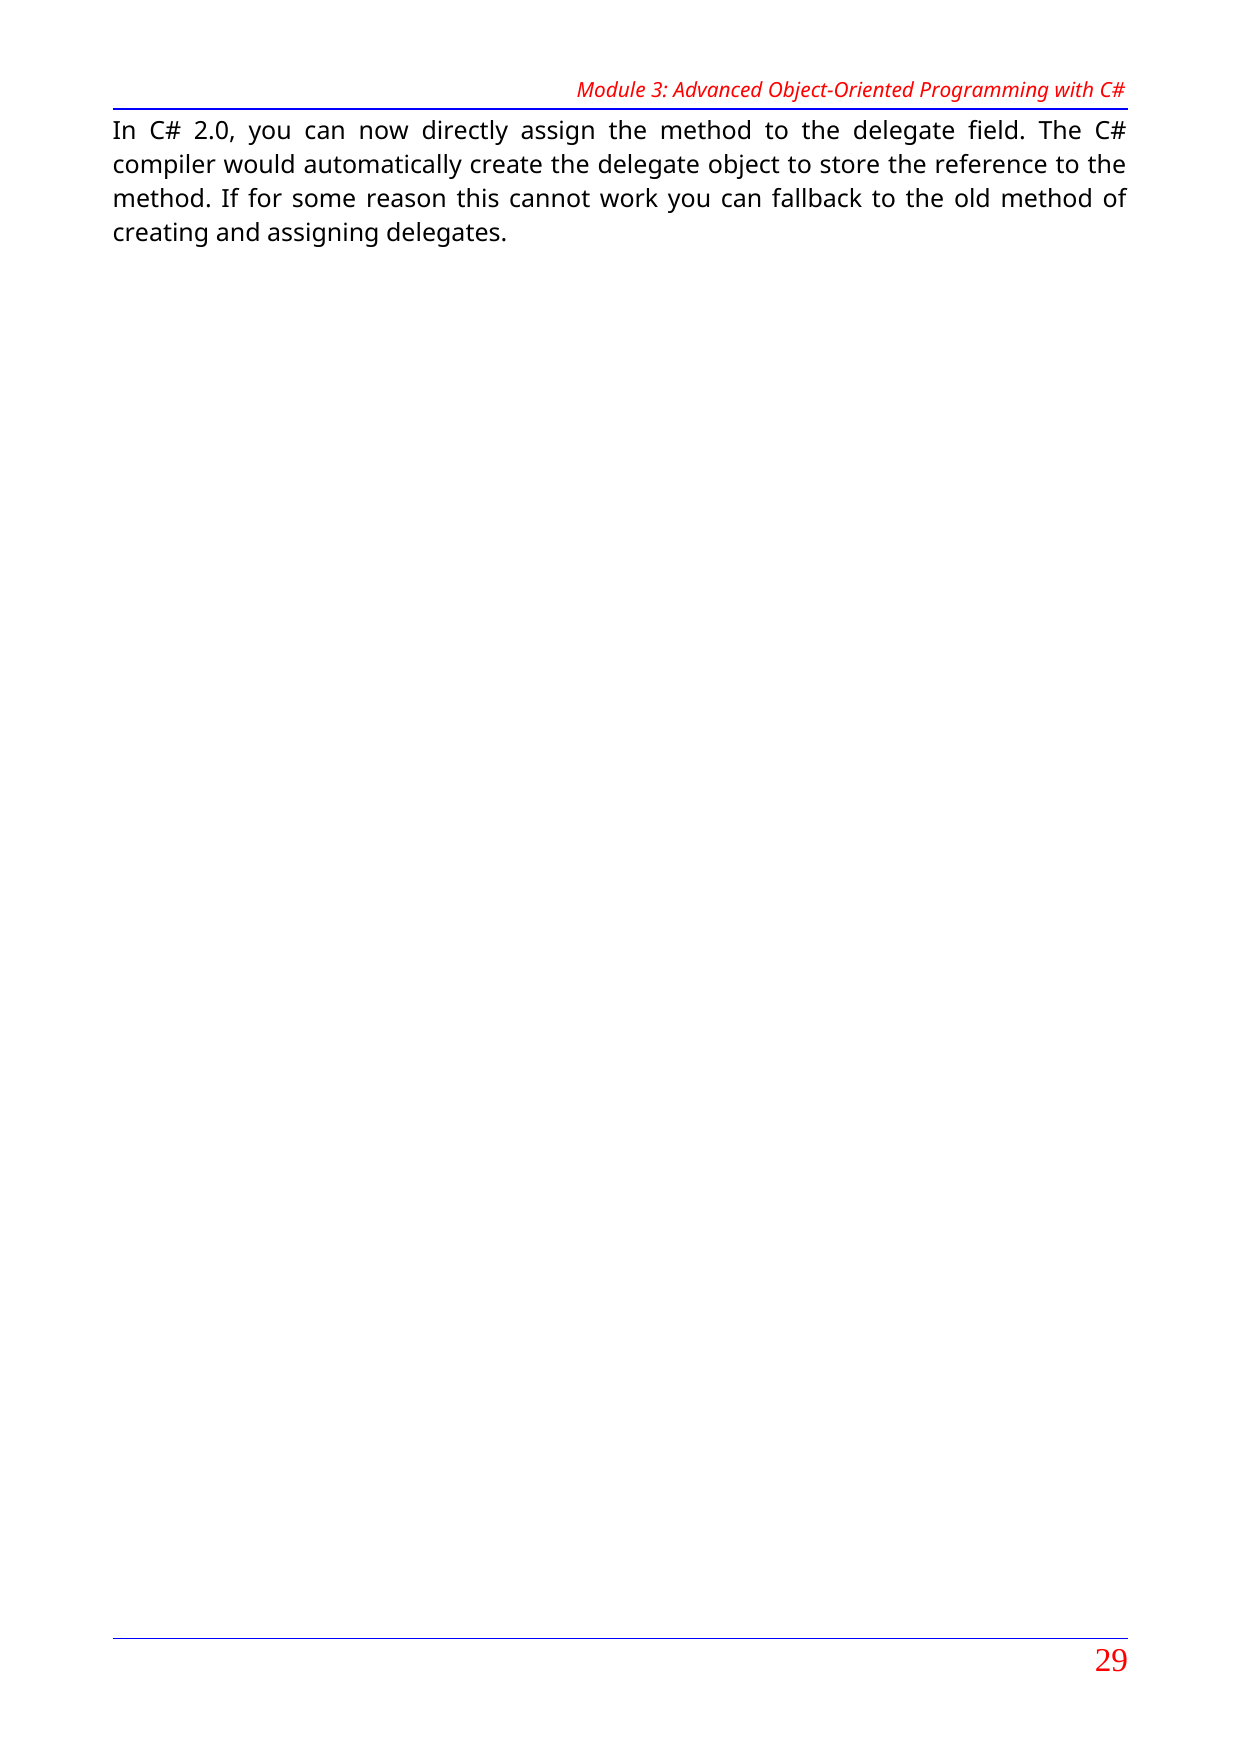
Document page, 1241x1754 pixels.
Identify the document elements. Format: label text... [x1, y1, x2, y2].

text In C# 2.0, you can now directly assign the method to the delegate field. The C# compiler would automatically create the delegate object to store the reference to the method. If for some reason this cannot work you can fallback to the old method of creating and assigning delegates. [112, 112, 1128, 249]
